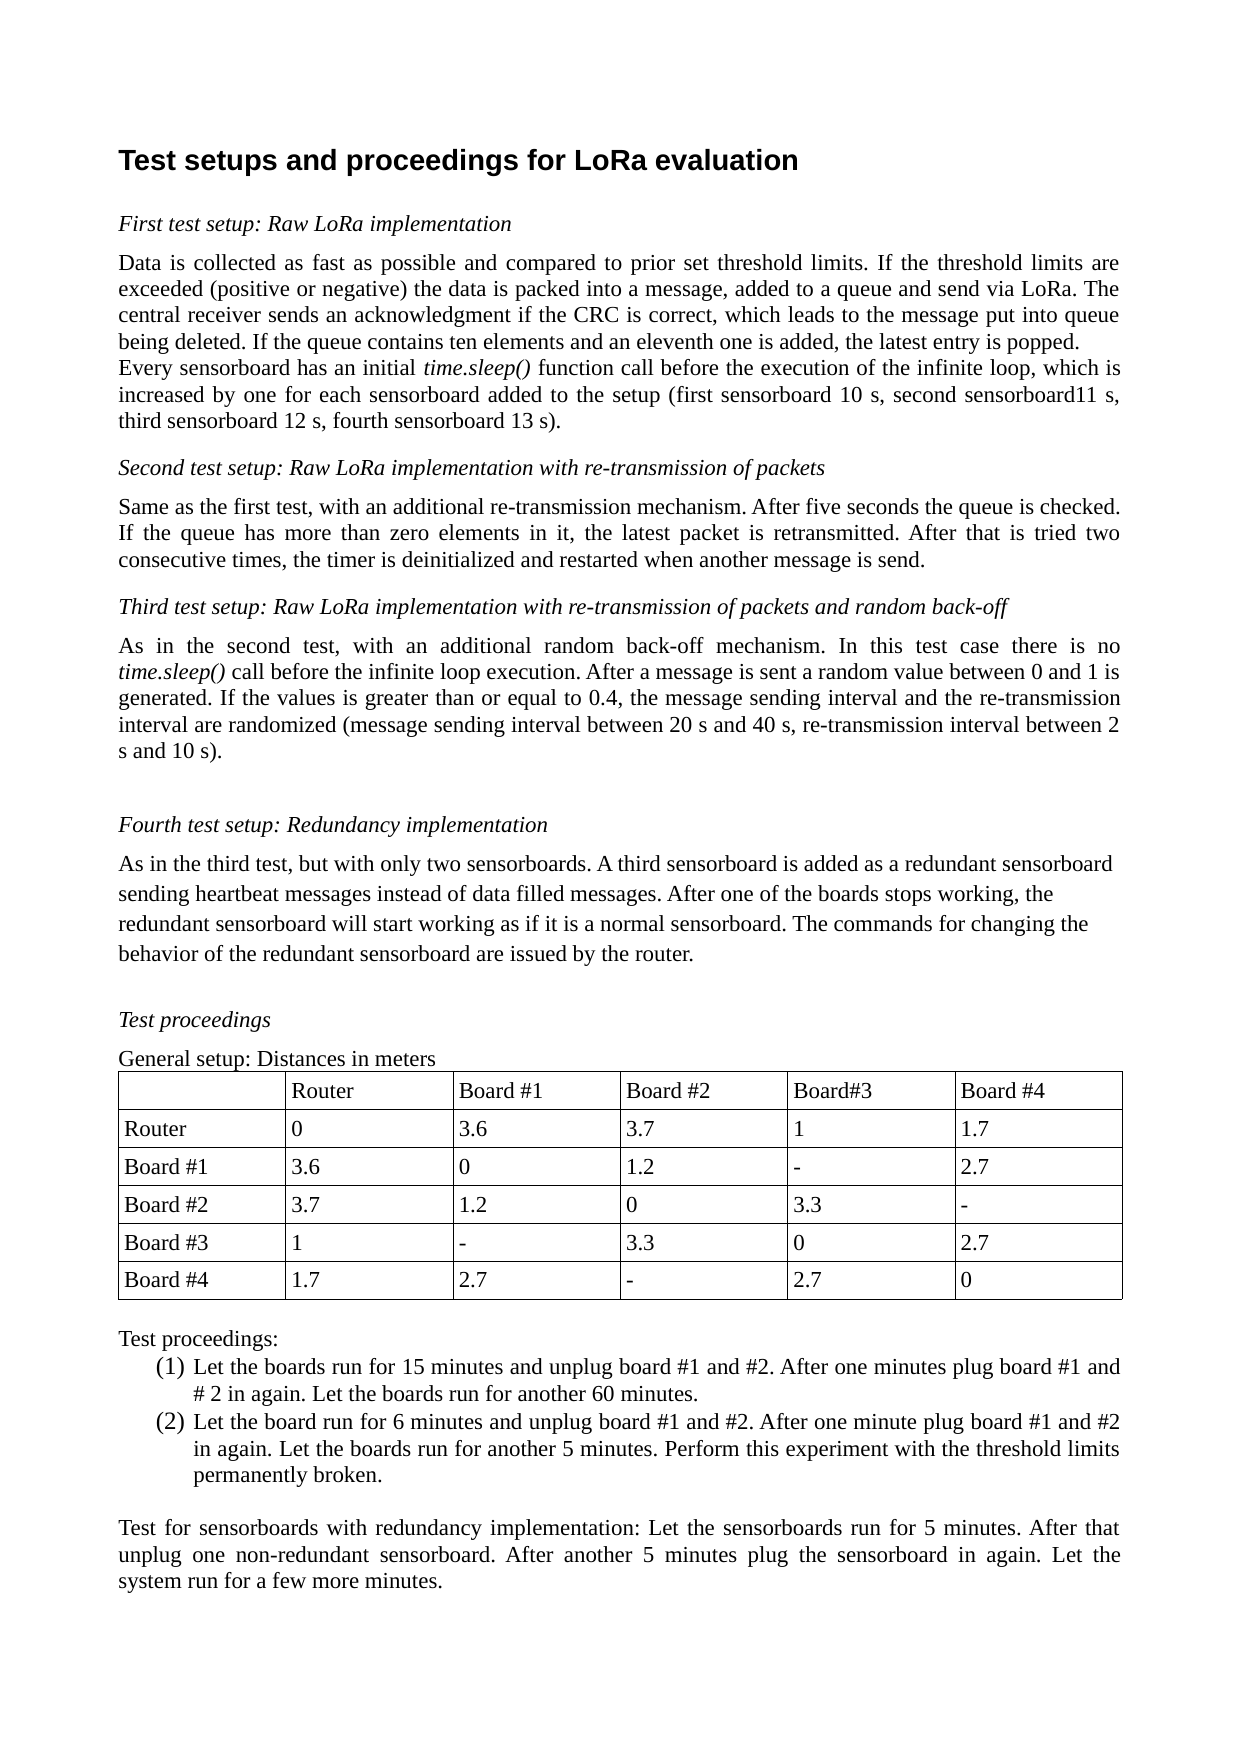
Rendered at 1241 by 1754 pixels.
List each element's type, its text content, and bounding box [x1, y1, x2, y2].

text As in the second test, with an additional random back-off mechanism. In this test case there is no time.sleep() call before the infinite loop execution. After a message is sent a random value between 0 and 1 is generated. If the values is greater than or equal to 0.4, the message sending interval and the re-transmission interval are randomized (message sending interval between 20 s and 40 s, re-transmission interval between 2 s and 10 s). [118, 632, 1122, 763]
table_cell 1.2 [454, 1186, 620, 1223]
table_cell 2.7 [788, 1262, 955, 1298]
table_cell 0 [788, 1224, 955, 1261]
table_cell - [454, 1224, 620, 1261]
table_cell 2.7 [956, 1224, 1122, 1261]
text General setup: Distances in meters [118, 1045, 1122, 1071]
subtitle Second test setup: Raw LoRa implementation with re-transmission of packets [118, 454, 1122, 481]
subtitle Test proceedings [118, 1006, 1122, 1032]
table_cell 1.7 [956, 1110, 1122, 1147]
table_cell 0 [621, 1186, 787, 1223]
subtitle Fourth test setup: Redundancy implementation [118, 811, 1122, 837]
text Test for sensorboards with redundancy implementation: Let the sensorboards run for 5 minutes. After that unplug one non-redundant sensorboard. After another 5 minutes plug the sensorboard in again. Let the system run for a few more minutes. [118, 1514, 1122, 1593]
table_cell 2.7 [956, 1148, 1122, 1185]
text Test proceedings: [118, 1325, 1122, 1351]
table_cell - [621, 1262, 787, 1298]
subtitle First test setup: Raw LoRa implementation [118, 210, 1122, 236]
table_cell 2.7 [454, 1262, 620, 1298]
table_header Board#3 [788, 1072, 955, 1109]
table_cell 1.7 [286, 1262, 453, 1298]
text Data is collected as fast as possible and compared to prior set threshold limits. If the threshold limits are exceeded (positive or negative) the data is packed into a message, added to a queue and send via LoRa. The central receiver sends an acknowledgment if the CRC is correct, which leads to the message put into queue being deleted. If the queue contains ten elements and an eleventh one is added, the latest entry is popped. [118, 249, 1122, 354]
table_header Board #4 [956, 1072, 1122, 1109]
text Every sensorboard has an initial time.sleep() function call before the execution of the infinite loop, which is increased by one for each sensorboard added to the setup (first sensorboard 10 s, second sensorboard11 s, third sensorboard 12 s, fourth sensorboard 13 s). [118, 354, 1122, 433]
table_cell 3.6 [454, 1110, 620, 1147]
table_cell Board #4 [119, 1262, 285, 1298]
table_cell - [956, 1186, 1122, 1223]
table_cell 1.2 [621, 1148, 787, 1185]
table_cell 0 [454, 1148, 620, 1185]
table_cell 3.7 [621, 1110, 787, 1147]
list Let the boards run for 15 minutes and unplug board #1 and #2. After one minutes plug board #1 and # 2 in again. Let the boards run for another 60 minutes. [156, 1351, 1122, 1406]
table_cell 1 [788, 1110, 955, 1147]
table_cell 0 [956, 1262, 1122, 1298]
table_cell 3.7 [286, 1186, 453, 1223]
text Same as the first test, with an additional re-transmission mechanism. After five seconds the queue is checked. If the queue has more than zero elements in it, the latest packet is retransmitted. After that is tried two consecutive times, the timer is deinitialized and restarted when another message is send. [118, 493, 1122, 572]
table_cell 0 [286, 1110, 453, 1147]
table_cell 3.3 [621, 1224, 787, 1261]
subtitle Third test setup: Raw LoRa implementation with re-transmission of packets and random back-off [118, 593, 1122, 619]
table_header Board #1 [454, 1072, 620, 1109]
list Let the board run for 6 minutes and unplug board #1 and #2. After one minute plug board #1 and #2 in again. Let the boards run for another 5 minutes. Perform this experiment with the threshold limits permanently broken. [156, 1406, 1122, 1488]
table_cell - [788, 1148, 955, 1185]
table_cell 1 [286, 1224, 453, 1261]
table_cell Router [119, 1110, 285, 1147]
table_cell Board #3 [119, 1224, 285, 1261]
table_header Board #2 [621, 1072, 787, 1109]
table_cell 3.6 [286, 1148, 453, 1185]
table_cell Board #2 [119, 1186, 285, 1223]
table_header Router [286, 1072, 453, 1109]
table_cell 3.3 [788, 1186, 955, 1223]
subtitle Test setups and proceedings for LoRa evaluation [118, 143, 1122, 177]
text As in the third test, but with only two sensorboards. A third sensorboard is added as a redundant sensorboard sending heartbeat messages instead of data filled messages. After one of the boards stops working, the redundant sensorboard will start working as if it is a normal sensorboard. The commands for changing the behavior of the redundant sensorboard are issued by the router. [118, 849, 1122, 967]
table_cell Board #1 [119, 1148, 285, 1185]
table_header [119, 1072, 285, 1109]
